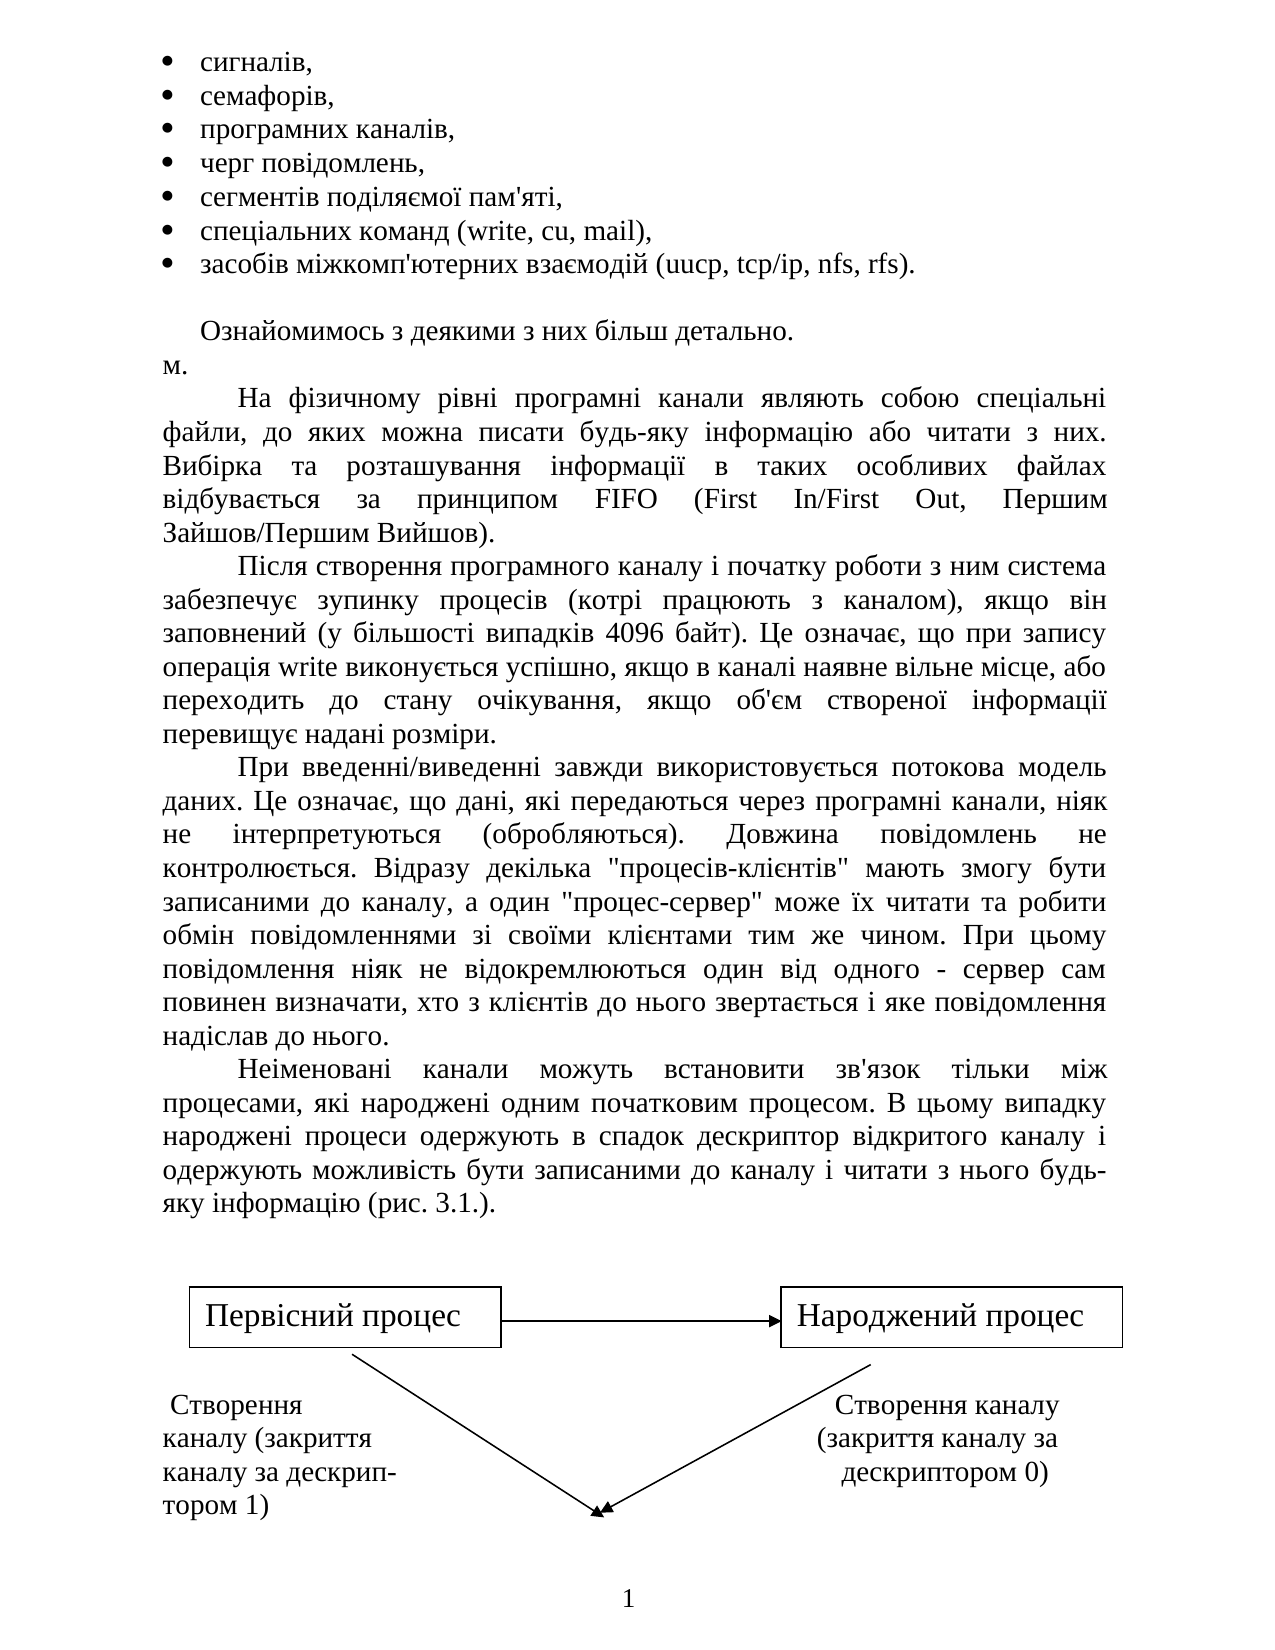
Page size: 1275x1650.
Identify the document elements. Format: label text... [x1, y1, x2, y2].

text [510, 1454, 703, 1487]
text Створення каналу [773, 1387, 1107, 1420]
text (закриття каналу за [711, 1420, 1107, 1454]
text [457, 1420, 765, 1454]
text При введенні/виведенні завжди використовується потокова модель даних. Це означає, що дані, які передаються через програмні кана­ли, ніяк не інтерпретуються (обробляються). Довжина повідомлень не контролюється. Відразу декілька "процесів-клієнтів" мають змогу бути записаними до каналу, а один "процес-сервер" може їх читати та робити обмін повідомленнями зі своїми клієнтами тим же чином. При цьому повідомлення ніяк не відокремлюються один від одного - сервер сам повинен визначати, хто з клієнтів до нього звертається і яке повідомлення надіслав до нього. [162, 749, 1107, 1051]
text [406, 1387, 826, 1420]
list спеціальних команд (write, cu, mail), [162, 213, 1107, 246]
text тором 1) [162, 1487, 1107, 1521]
text Народжений процес [797, 1295, 1107, 1333]
text Ознайомимось з деякими з них більш детально. [200, 313, 1107, 347]
list черг повідомлень, [162, 145, 1107, 179]
text каналу за дескрип- [162, 1454, 554, 1487]
list сегментів поділяємої пам'яті, [162, 179, 1107, 213]
list засобів міжкомп'ютерних взаємодій (uucp, tcp/ip, nfs, rfs). [162, 246, 1107, 280]
text На фізичному рівні програмні канали являють собою спеціальні файли, до яких можна писати будь-яку інформацію або читати з них. Вибірка та розташування інформації в таких особливих файлах відбувається за принципом FIFO (First In/First Оut, Першим Зайшов/Першим Вийшов). [162, 381, 1107, 548]
text Після створення програмного каналу і початку роботи з ним система забезпечує зупинку процесів (котрі працюють з каналом), якщо він заповнений (у більшості випадків 4096 байт). Це означає, що при запису операція write виконується успішно, якщо в каналі наявне вільне місце, або переходить до стану очікування, якщо об'єм створеної інформації перевищує надані розміри. [162, 548, 1107, 749]
text дескриптором 0) [651, 1454, 1107, 1487]
text каналу (закриття [162, 1420, 503, 1454]
text Неіменовані канали можуть встановити зв'язок тільки між процесами, які народжені одним початковим процесом. В цьому випадку народжені процеси одержують в спадок дескриптор відкритого каналу і одержують можливість бути записаними до каналу і читати з нього будь-яку інформацію (рис. 3.1.). [162, 1051, 1107, 1219]
list сигналів, [162, 44, 1107, 78]
list семафорів, [162, 78, 1107, 112]
text Первісний процес [205, 1295, 486, 1333]
text Створення [162, 1387, 450, 1420]
text м. [162, 347, 1107, 381]
list програмних каналів, [162, 112, 1107, 145]
